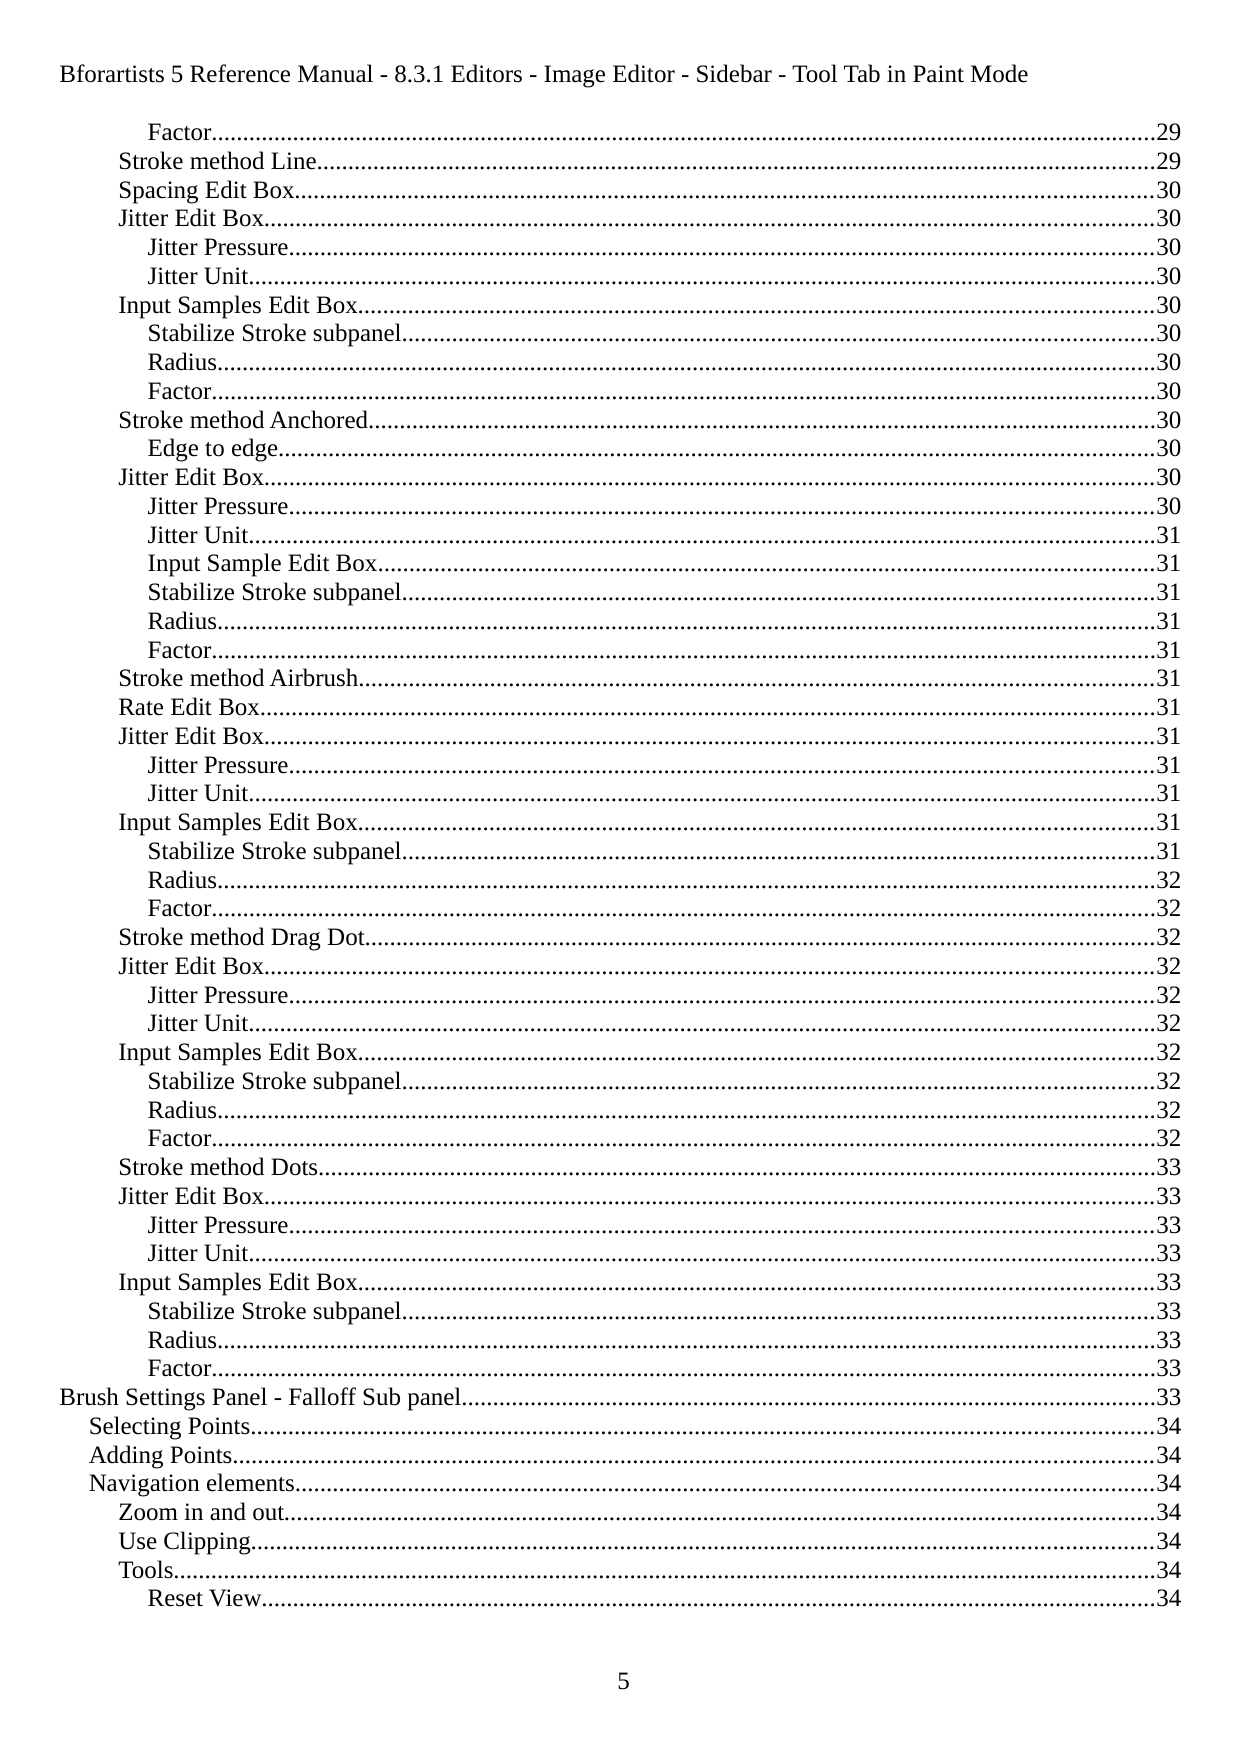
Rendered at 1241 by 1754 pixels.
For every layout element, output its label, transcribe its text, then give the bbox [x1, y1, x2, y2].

text Jitter Pressure 33 [147, 1210, 1181, 1238]
text Radius 30 [147, 347, 1181, 376]
text Spacing Edit Box 30 [118, 175, 1181, 203]
text Jitter Unit 31 [147, 778, 1181, 807]
text Stabilize Stroke subpanel 30 [147, 318, 1181, 347]
text Stabilize Stroke subpanel 31 [147, 836, 1181, 865]
text Navigation elements 34 [88, 1468, 1181, 1497]
text Radius 33 [147, 1325, 1181, 1353]
text Zoom in and out 34 [118, 1497, 1181, 1526]
text Jitter Unit 32 [147, 1008, 1181, 1037]
text Reset View 34 [147, 1583, 1181, 1612]
text Input Samples Edit Box 33 [118, 1267, 1181, 1296]
text Jitter Pressure 32 [147, 980, 1181, 1008]
text Jitter Pressure 31 [147, 750, 1181, 778]
text Rate Edit Box 31 [118, 692, 1181, 721]
text Jitter Pressure 30 [147, 491, 1181, 520]
text Stroke method Dots 33 [118, 1152, 1181, 1181]
text Adding Points 34 [88, 1440, 1181, 1468]
text Use Clipping 34 [118, 1526, 1181, 1555]
text Factor 33 [147, 1353, 1181, 1382]
text Stroke method Anchored 30 [118, 405, 1181, 433]
text Radius 32 [147, 1095, 1181, 1123]
text Input Samples Edit Box 31 [118, 807, 1181, 836]
text Edge to edge 30 [147, 433, 1181, 462]
text Factor 32 [147, 893, 1181, 922]
text Jitter Unit 31 [147, 520, 1181, 548]
text Input Samples Edit Box 30 [118, 290, 1181, 318]
text Jitter Edit Box 30 [118, 462, 1181, 491]
text Factor 31 [147, 635, 1181, 663]
text Jitter Edit Box 32 [118, 951, 1181, 980]
text Input Samples Edit Box 32 [118, 1037, 1181, 1066]
text Factor 32 [147, 1123, 1181, 1152]
text Factor 29 [147, 117, 1181, 146]
text Radius 31 [147, 606, 1181, 635]
text Jitter Edit Box 33 [118, 1181, 1181, 1210]
text Tools 34 [118, 1555, 1181, 1583]
text Stabilize Stroke subpanel 32 [147, 1066, 1181, 1095]
text Factor 30 [147, 376, 1181, 405]
text Stabilize Stroke subpanel 31 [147, 577, 1181, 606]
text Jitter Edit Box 30 [118, 203, 1181, 232]
text Stroke method Drag Dot 32 [118, 922, 1181, 951]
text Stabilize Stroke subpanel 33 [147, 1296, 1181, 1325]
text Input Sample Edit Box 31 [147, 548, 1181, 577]
text Stroke method Line 29 [118, 146, 1181, 175]
text Jitter Edit Box 31 [118, 721, 1181, 750]
text Radius 32 [147, 865, 1181, 893]
text Stroke method Airbrush 31 [118, 663, 1181, 692]
text Jitter Pressure 30 [147, 232, 1181, 261]
text Selecting Points 34 [88, 1411, 1181, 1440]
text Brush Settings Panel - Falloff Sub panel 33 [59, 1382, 1181, 1411]
text Jitter Unit 33 [147, 1238, 1181, 1267]
text Jitter Unit 30 [147, 261, 1181, 290]
